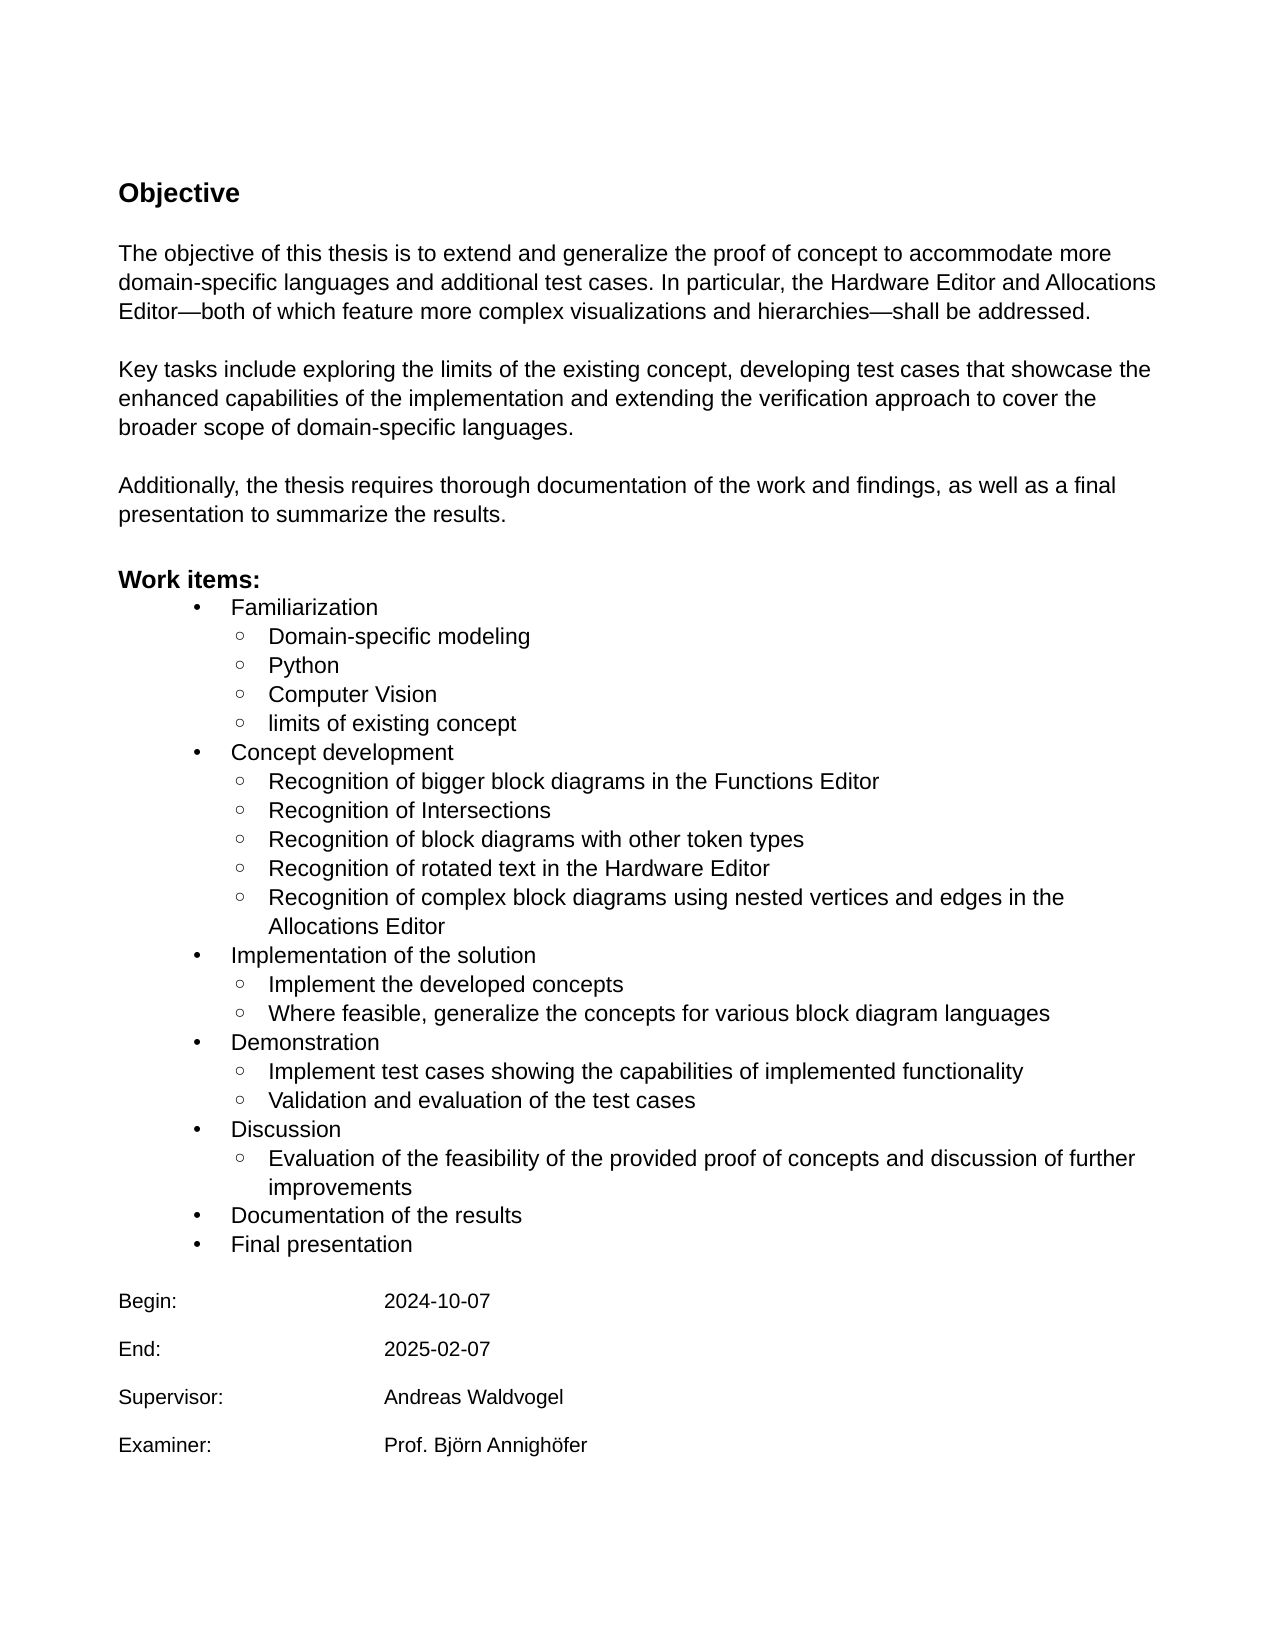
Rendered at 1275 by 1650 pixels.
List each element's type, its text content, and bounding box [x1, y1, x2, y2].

list limits of existing concept [231, 710, 1157, 736]
text Key tasks include exploring the limits of the existing concept, developing test cases that showcase the enhanced capabilities of the implementation and extending the verification approach to cover the broader scope of domain-specific languages. [118, 356, 1157, 440]
list Concept development [193, 739, 1157, 765]
list Recognition of Intersections [231, 797, 1157, 823]
list Recognition of bigger block diagrams in the Functions Editor [231, 768, 1157, 794]
list Implement the developed concepts [231, 971, 1157, 997]
text Additionally, the thesis requires thorough documentation of the work and findings, as well as a final presentation to summarize the results. [118, 472, 1157, 527]
text Objective [118, 177, 1157, 208]
list Validation and evaluation of the test cases [231, 1087, 1157, 1113]
list Domain-specific modeling [231, 623, 1157, 649]
list Recognition of block diagrams with other token types [231, 826, 1157, 852]
list Evaluation of the feasibility of the provided proof of concepts and discussion of further improvements [231, 1144, 1157, 1200]
list Implement test cases showing the capabilities of implemented functionality [231, 1058, 1157, 1084]
text Begin: 2024-10-07 [118, 1289, 1157, 1313]
list Recognition of rotated text in the Hardware Editor [231, 855, 1157, 881]
list Demonstration [193, 1029, 1157, 1055]
text End: 2025-02-07 [118, 1337, 1157, 1361]
list Implementation of the solution [193, 942, 1157, 968]
list Computer Vision [231, 681, 1157, 707]
list Final presentation [193, 1231, 1157, 1258]
list Documentation of the results [193, 1202, 1157, 1229]
list Discussion [193, 1116, 1157, 1142]
text The objective of this thesis is to extend and generalize the proof of concept to accommodate more domain-specific languages and additional test cases. In particular, the Hardware Editor and Allocations Editor—both of which feature more complex visualizations and hierarchies—shall be addressed. [118, 240, 1157, 324]
subtitle Work items: [118, 566, 1157, 594]
text Supervisor: Andreas Waldvogel [118, 1385, 1157, 1409]
list Python [231, 652, 1157, 678]
list Recognition of complex block diagrams using nested vertices and edges in the Allocations Editor [231, 884, 1157, 939]
list Where feasible, generalize the concepts for various block diagram languages [231, 1000, 1157, 1026]
text Examiner: Prof. Björn Annighöfer [118, 1433, 1157, 1457]
list Familiarization [193, 594, 1157, 621]
